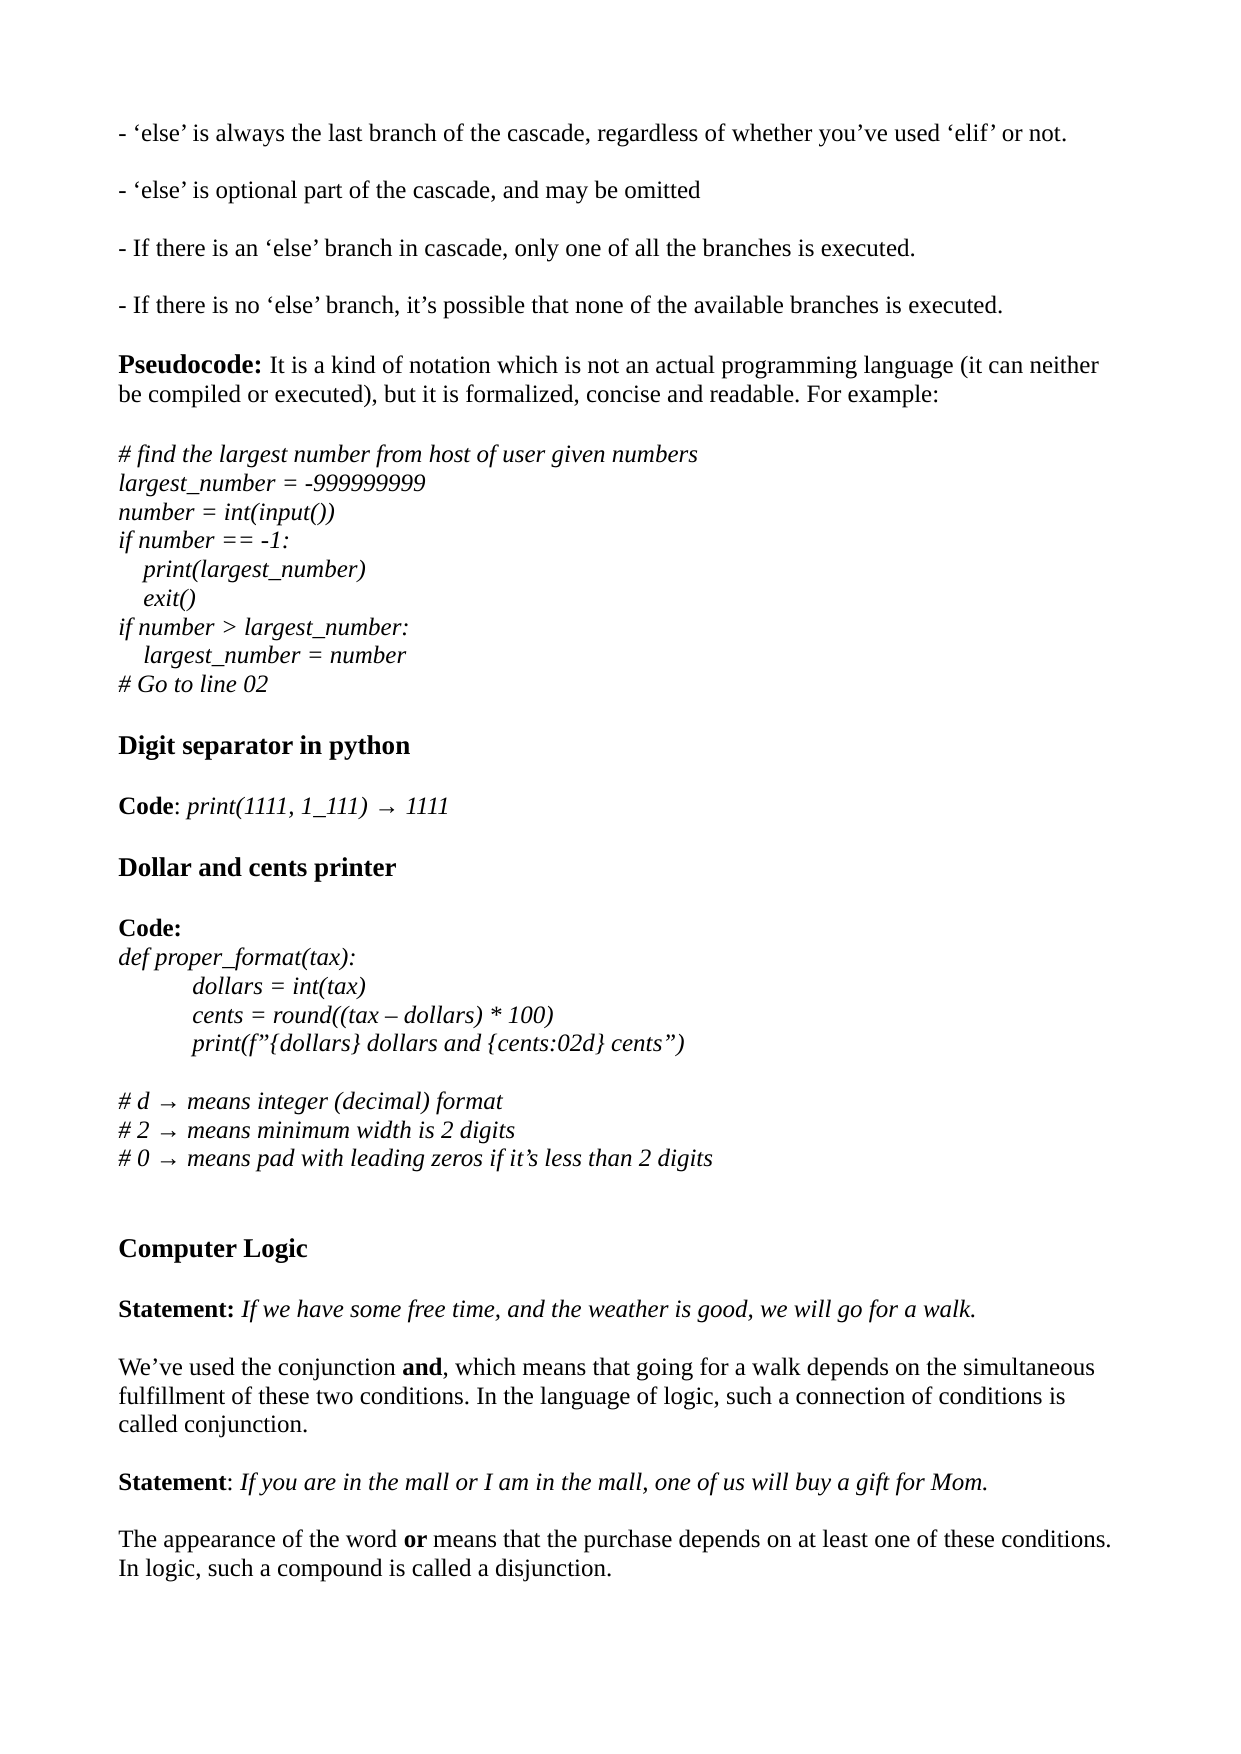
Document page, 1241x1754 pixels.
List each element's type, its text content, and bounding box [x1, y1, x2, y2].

text # Go to line 02 [118, 669, 1122, 698]
text print(largest_number) [118, 554, 1122, 583]
text Code: [118, 913, 1122, 942]
text Digit separator in python [118, 729, 1122, 760]
text # d → means integer (decimal) format [118, 1086, 1122, 1115]
text number = int(input()) [118, 497, 1122, 525]
text - ‘else’ is always the last branch of the cascade, regardless of whether you’ve used ‘elif’ or not. [118, 118, 1122, 147]
text print(f”{dollars} dollars and {cents:02d} cents”) [118, 1028, 1122, 1057]
text Pseudocode: It is a kind of notation which is not an actual programming language (it can neither be compiled or executed), but it is formalized, concise and readable. For example: [118, 348, 1122, 408]
text # 0 → means pad with leading zeros if it’s less than 2 digits [118, 1143, 1122, 1172]
text exit() [118, 583, 1122, 612]
text - If there is an ‘else’ branch in cascade, only one of all the branches is executed. [118, 233, 1122, 262]
text Statement: If we have some free time, and the weather is good, we will go for a walk. [118, 1294, 1122, 1323]
text The appearance of the word or means that the purchase depends on at least one of these conditions. In logic, such a compound is called a disjunction. [118, 1524, 1122, 1582]
text if number == -1: [118, 525, 1122, 554]
text Code: print(1111, 1_111) → 1111 [118, 791, 1122, 820]
text dollars = int(tax) [118, 971, 1122, 1000]
text cents = round((tax – dollars) * 100) [118, 1000, 1122, 1028]
text - If there is no ‘else’ branch, it’s possible that none of the available branches is executed. [118, 291, 1122, 319]
text Dollar and cents printer [118, 851, 1122, 882]
text We’ve used the conjunction and, which means that going for a walk depends on the simultaneous fulfillment of these two conditions. In the language of logic, such a connection of conditions is called conjunction. [118, 1352, 1122, 1438]
text Statement: If you are in the mall or I am in the mall, one of us will buy a gift for Mom. [118, 1467, 1122, 1496]
text # 2 → means minimum width is 2 digits [118, 1115, 1122, 1143]
text def proper_format(tax): [118, 942, 1122, 971]
text if number > largest_number: [118, 612, 1122, 640]
text largest_number = -999999999 [118, 468, 1122, 497]
text largest_number = number [118, 640, 1122, 669]
text Computer Logic [118, 1232, 1122, 1263]
text # find the largest number from host of user given numbers [118, 439, 1122, 468]
text - ‘else’ is optional part of the cascade, and may be omitted [118, 176, 1122, 204]
